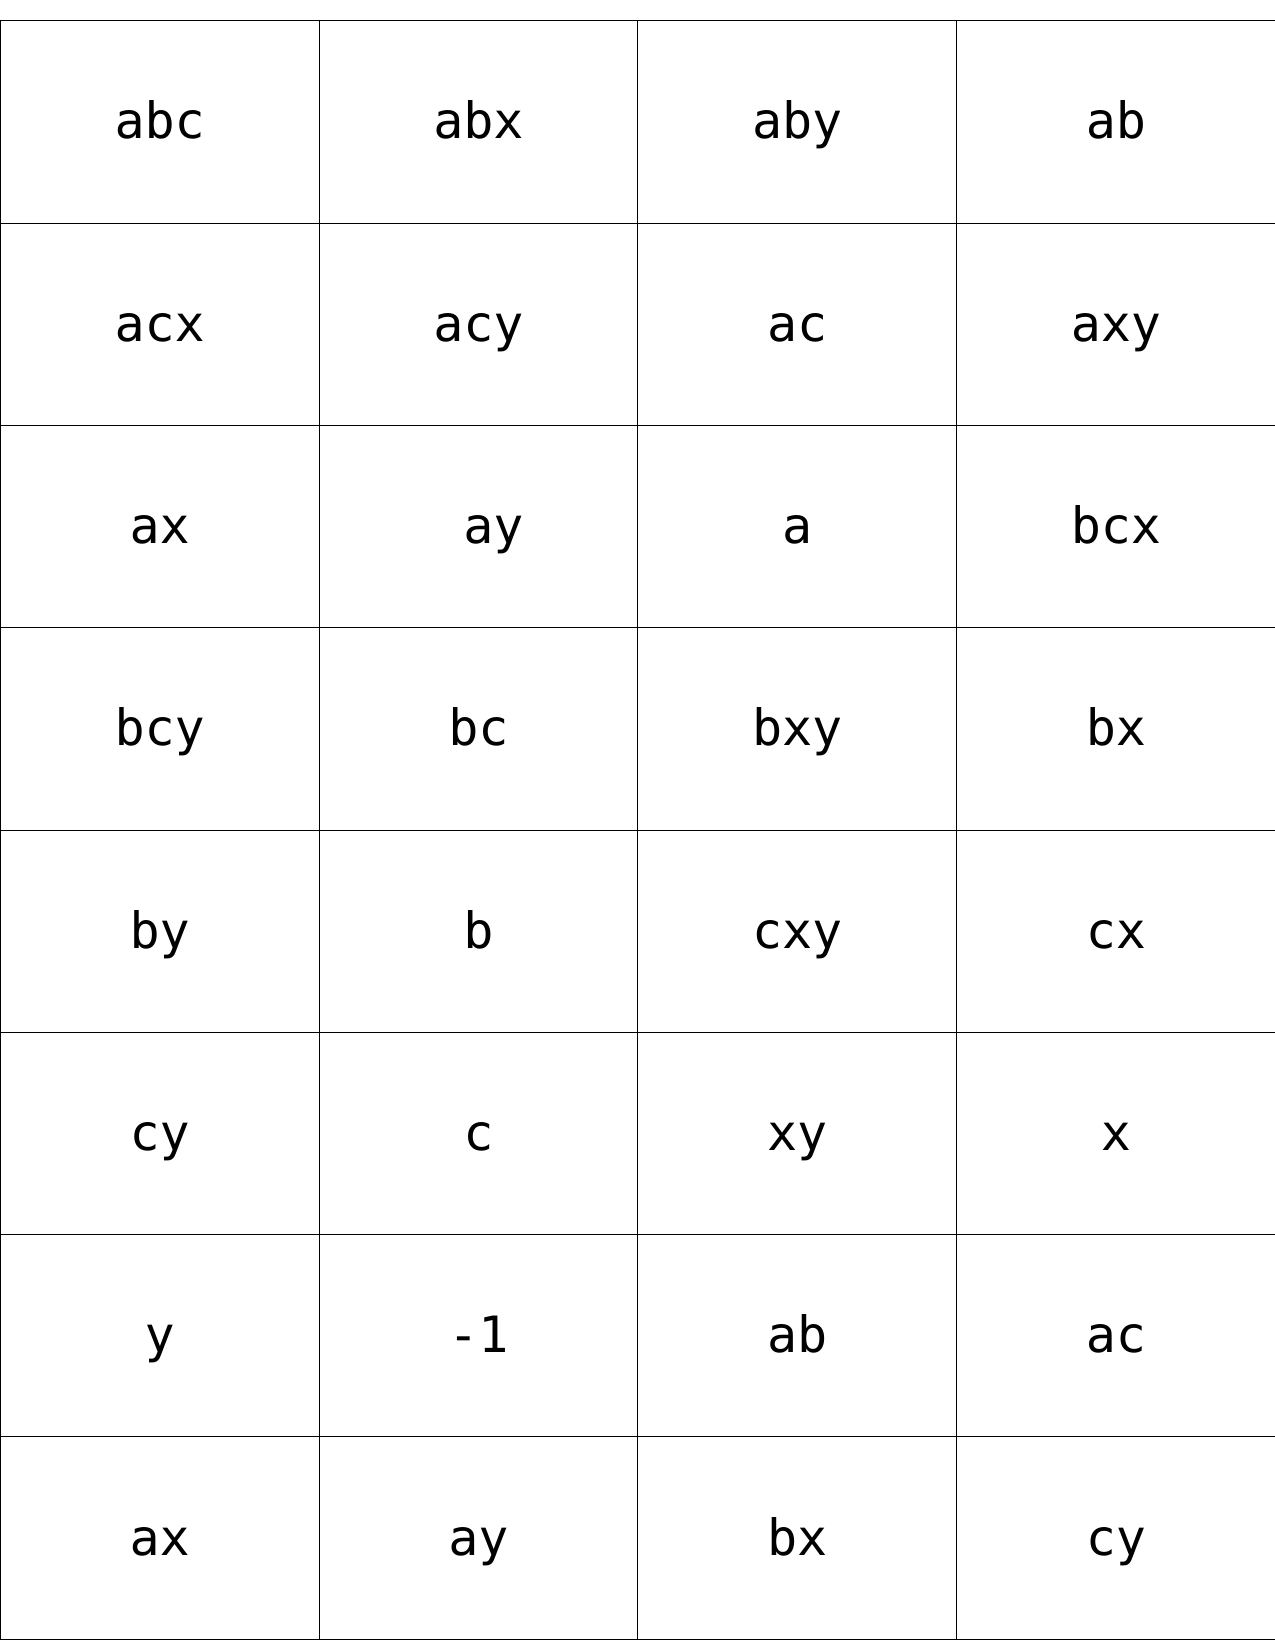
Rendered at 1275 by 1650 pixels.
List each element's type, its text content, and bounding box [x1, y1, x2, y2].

table_cell xy [638, 1033, 956, 1234]
table_cell cy [957, 1437, 1275, 1639]
table_cell c [320, 1033, 637, 1234]
table_cell x [957, 1033, 1275, 1234]
table_cell ac [638, 224, 956, 425]
table_cell b [320, 831, 637, 1032]
table_header aby [638, 21, 956, 223]
table_cell ay [320, 1437, 637, 1639]
table_cell cx [957, 831, 1275, 1032]
table_cell ab [638, 1235, 956, 1436]
table_header ab [957, 21, 1275, 223]
table_cell bcx [957, 426, 1275, 627]
table_cell ax [1, 426, 319, 627]
table_cell bx [638, 1437, 956, 1639]
table_cell -1 [320, 1235, 637, 1436]
table_cell bc [320, 628, 637, 829]
table_cell bx [957, 628, 1275, 829]
table_cell bcy [1, 628, 319, 829]
table_cell bxy [638, 628, 956, 829]
table_cell a [638, 426, 956, 627]
table_cell by [1, 831, 319, 1032]
table_header abc [1, 21, 319, 223]
table_cell ac [957, 1235, 1275, 1436]
table_header abx [320, 21, 637, 223]
table_cell acy [320, 224, 637, 425]
table_cell ay [320, 426, 637, 627]
table_cell acx [1, 224, 319, 425]
table_cell y [1, 1235, 319, 1436]
table_cell cy [1, 1033, 319, 1234]
table_cell ax [1, 1437, 319, 1639]
table_cell axy [957, 224, 1275, 425]
table_cell cxy [638, 831, 956, 1032]
